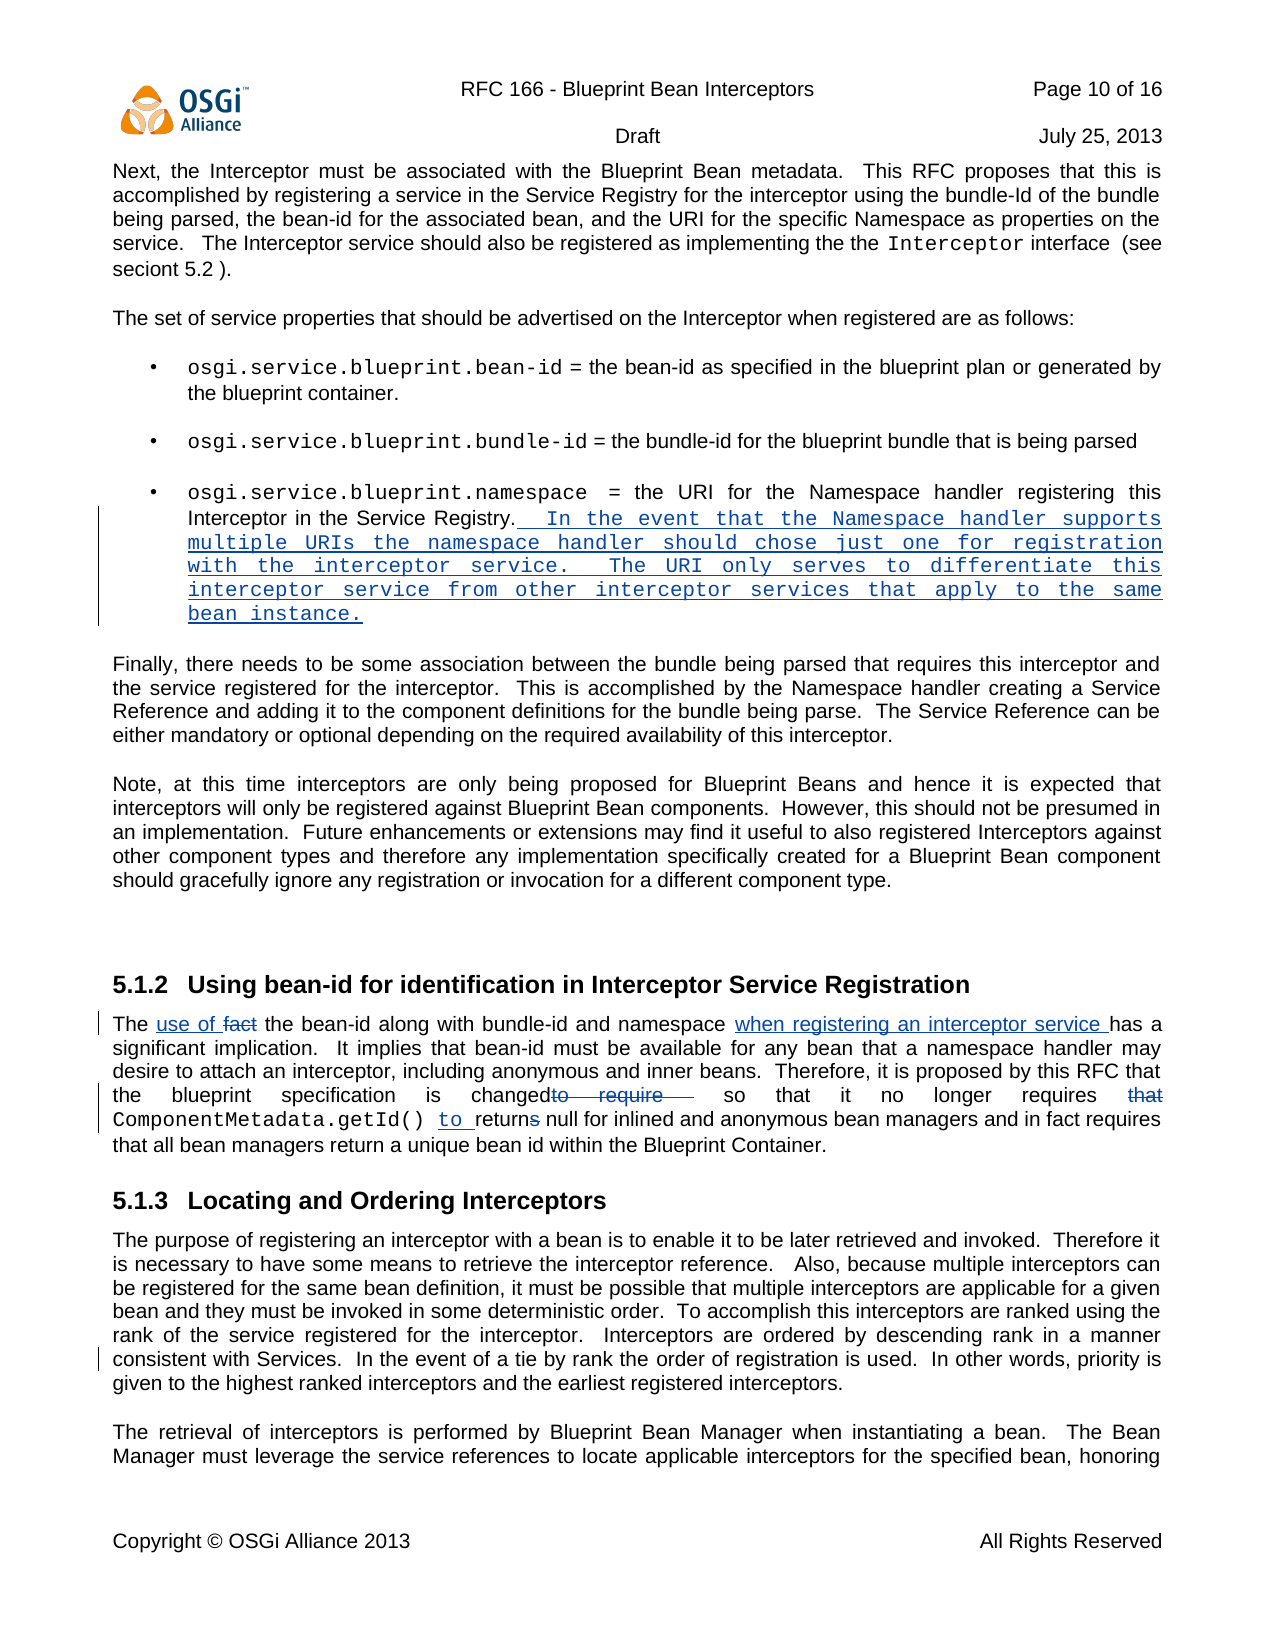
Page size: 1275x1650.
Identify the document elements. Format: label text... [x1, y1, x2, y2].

text Note, at this time interceptors are only being proposed for Blueprint Beans and hence it is expected that interceptors will only be registered against Blueprint Bean components. However, this should not be presumed in an implementation. Future enhancements or extensions may find it useful to also registered Interceptors against other component types and therefore any implementation specifically created for a Blueprint Bean component should gracefully ignore any registration or invocation for a different component type. [112, 772, 1162, 892]
text The purpose of registering an interceptor with a bean is to enable it to be later retrieved and invoked. Therefore it is necessary to have some means to retrieve the interceptor reference. Also, because multiple interceptors can be registered for the same bean definition, it must be possible that multiple interceptors are applicable for a given bean and they must be invoked in some deterministic order. To accomplish this interceptors are ranked using the rank of the service registered for the interceptor. Interceptors are ordered by descending rank in a manner consistent with Services. In the event of a tie by rank the order of registration is used. In other words, priority is given to the highest ranked interceptors and the earliest registered interceptors. [112, 1227, 1162, 1395]
text The set of service properties that should be advertised on the Interceptor when registered are as follows: [112, 306, 1162, 329]
list osgi.service.blueprint.bundle-id = the bundle-id for the blueprint bundle that is being parsed [150, 429, 1162, 455]
text Finally, there needs to be some association between the bundle being parsed that requires this interceptor and the service registered for the interceptor. This is accomplished by the Namespace handler creating a Service Reference and adding it to the component definitions for the bundle being parse. The Service Reference can be either mandatory or optional depending on the required availability of this interceptor. [112, 651, 1162, 747]
subtitle Locating and Ordering Interceptors [112, 1186, 1162, 1215]
picture [113, 78, 257, 142]
list osgi.service.blueprint.bean-id = the bean-id as specified in the blueprint plan or generated by the blueprint container. [150, 354, 1162, 404]
subtitle Using bean-id for identification in Interceptor Service Registration [112, 970, 1162, 999]
text The retrieval of interceptors is performed by Blueprint Bean Manager when instantiating a bean. The Bean Manager must leverage the service references to locate applicable interceptors for the specified bean, honoring [112, 1420, 1162, 1468]
text Next, the Interceptor must be associated with the Blueprint Bean metadata. This RFC proposes that this is accomplished by registering a service in the Service Registry for the interceptor using the bundle-Id of the bundle being parsed, the bean-id for the associated bean, and the URI for the specific Namespace as properties on the service. The Interceptor service should also be registered as implementing the the Interceptor interface (see seciont 5.2 ). [112, 159, 1162, 281]
text The use of the bean-id along with bundle-id and namespace when registering an interceptor service has a significant implication. It implies that bean-id must be available for any bean that a namespace handler may desire to attach an interceptor, including anonymous and inner beans. Therefore, it is proposed by this RFC that the blueprint specification is changed so that it no longer requires ComponentMetadata.getId() to return null for inlined and anonymous bean managers and in fact requires that all bean managers return a unique bean id within the Blueprint Container. [112, 1011, 1162, 1157]
list osgi.service.blueprint.namespace = the URI for the Namespace handler registering this Interceptor in the Service Registry. In the event that the Namespace handler supports multiple URIs the namespace handler should chose just one for registration with the interceptor service. The URI only serves to differentiate this interceptor service from other interceptor services that apply to the same bean instance. [150, 480, 1162, 626]
